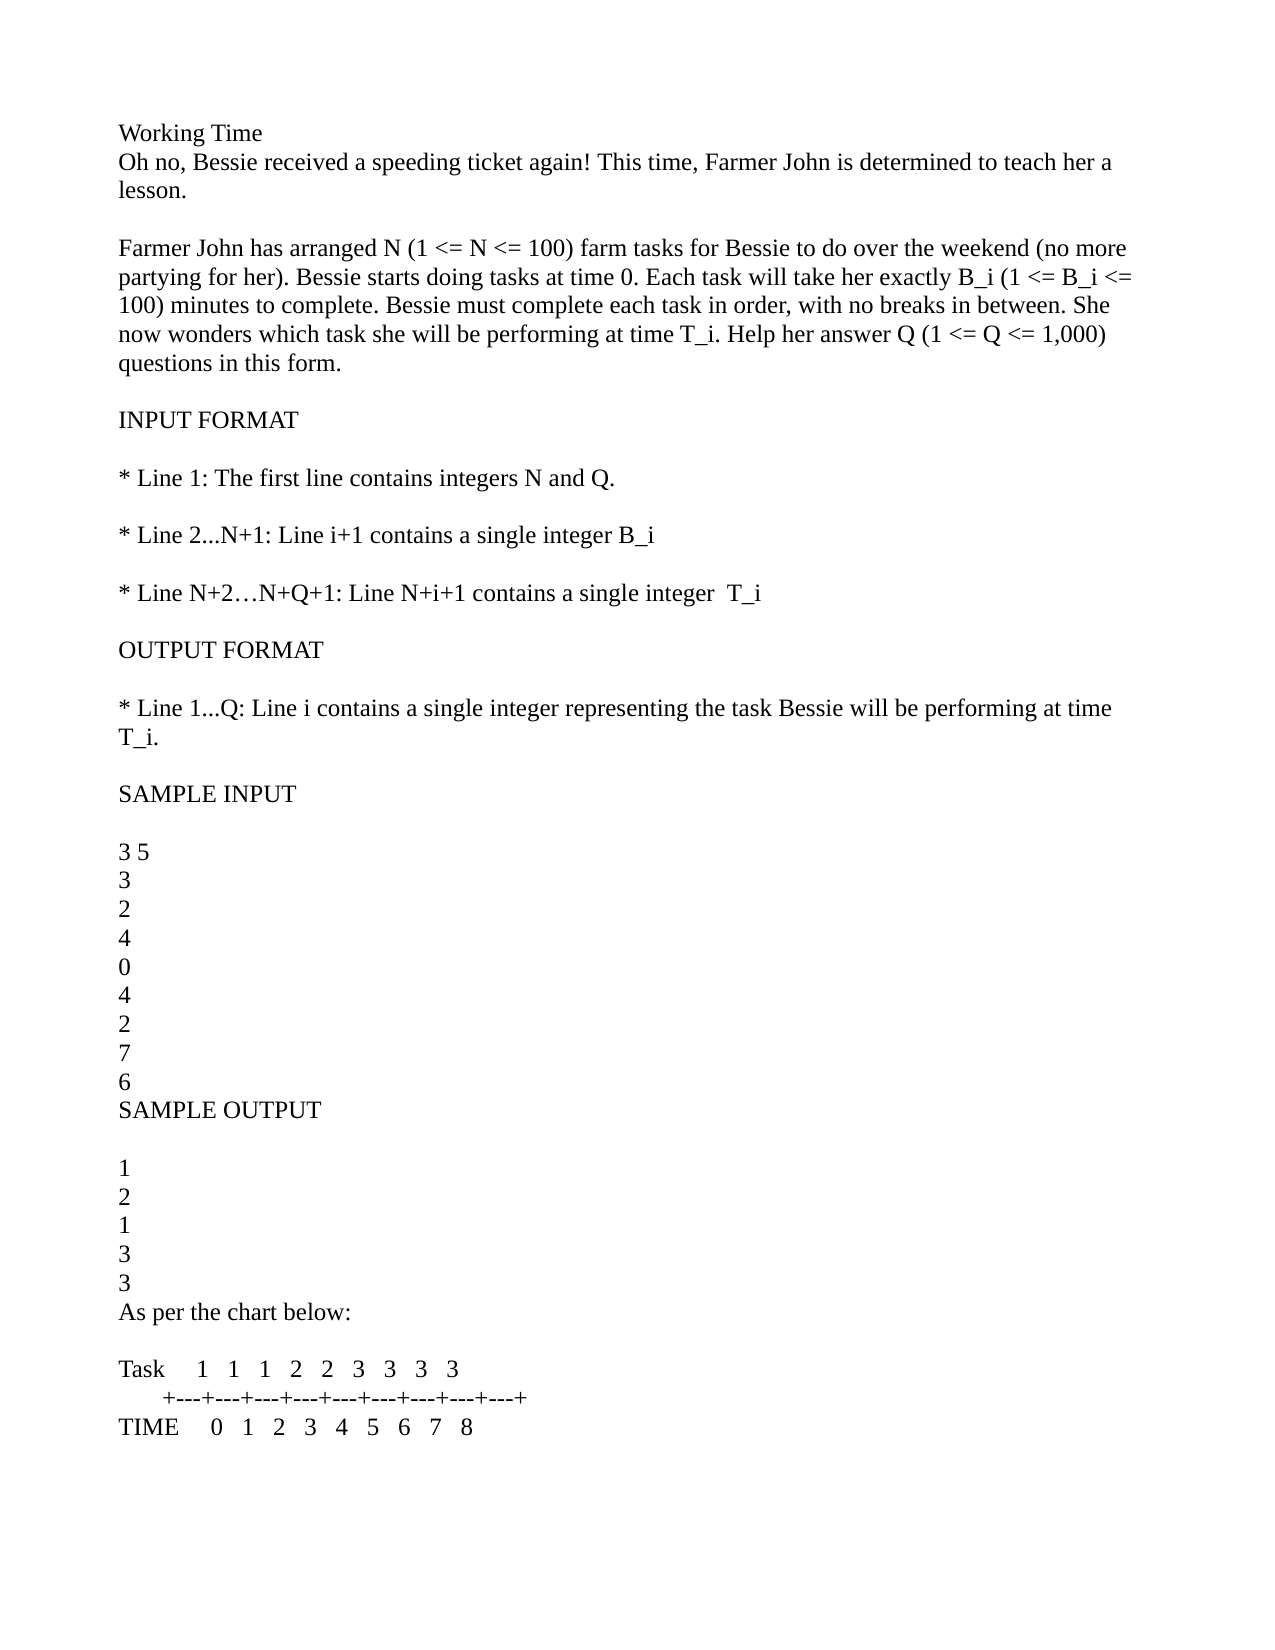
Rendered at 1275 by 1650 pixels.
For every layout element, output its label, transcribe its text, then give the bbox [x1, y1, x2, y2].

text SAMPLE OUTPUT [118, 1096, 1157, 1124]
text 3 [118, 866, 1157, 894]
text Working Time [118, 118, 1157, 147]
text 1 [118, 1153, 1157, 1182]
text SAMPLE INPUT [118, 779, 1157, 808]
text * Line 1: The first line contains integers N and Q. [118, 463, 1157, 492]
text 3 [118, 1239, 1157, 1268]
text Task 1 1 1 2 2 3 3 3 3 [118, 1354, 1157, 1383]
text 6 [118, 1067, 1157, 1096]
text +---+---+---+---+---+---+---+---+---+ [118, 1383, 1157, 1412]
text TIME 0 1 2 3 4 5 6 7 8 [118, 1412, 1157, 1441]
text * Line 2...N+1: Line i+1 contains a single integer B_i [118, 521, 1157, 549]
text INPUT FORMAT [118, 406, 1157, 434]
text 7 [118, 1038, 1157, 1067]
text 1 [118, 1211, 1157, 1239]
text 0 [118, 952, 1157, 981]
text 2 [118, 894, 1157, 923]
text 3 [118, 1268, 1157, 1297]
text Farmer John has arranged N (1 <= N <= 100) farm tasks for Bessie to do over the weekend (no more partying for her). Bessie starts doing tasks at time 0. Each task will take her exactly B_i (1 <= B_i <= 100) minutes to complete. Bessie must complete each task in order, with no breaks in between. She now wonders which task she will be performing at time T_i. Help her answer Q (1 <= Q <= 1,000) questions in this form. [118, 233, 1157, 377]
text Oh no, Bessie received a speeding ticket again! This time, Farmer John is determined to teach her a lesson. [118, 147, 1157, 204]
text 2 [118, 1009, 1157, 1038]
text * Line N+2…N+Q+1: Line N+i+1 contains a single integer T_i [118, 578, 1157, 607]
text 4 [118, 923, 1157, 952]
text 3 5 [118, 837, 1157, 866]
text * Line 1...Q: Line i contains a single integer representing the task Bessie will be performing at time T_i. [118, 693, 1157, 751]
text 4 [118, 981, 1157, 1009]
text As per the chart below: [118, 1297, 1157, 1326]
text OUTPUT FORMAT [118, 636, 1157, 664]
text 2 [118, 1182, 1157, 1211]
